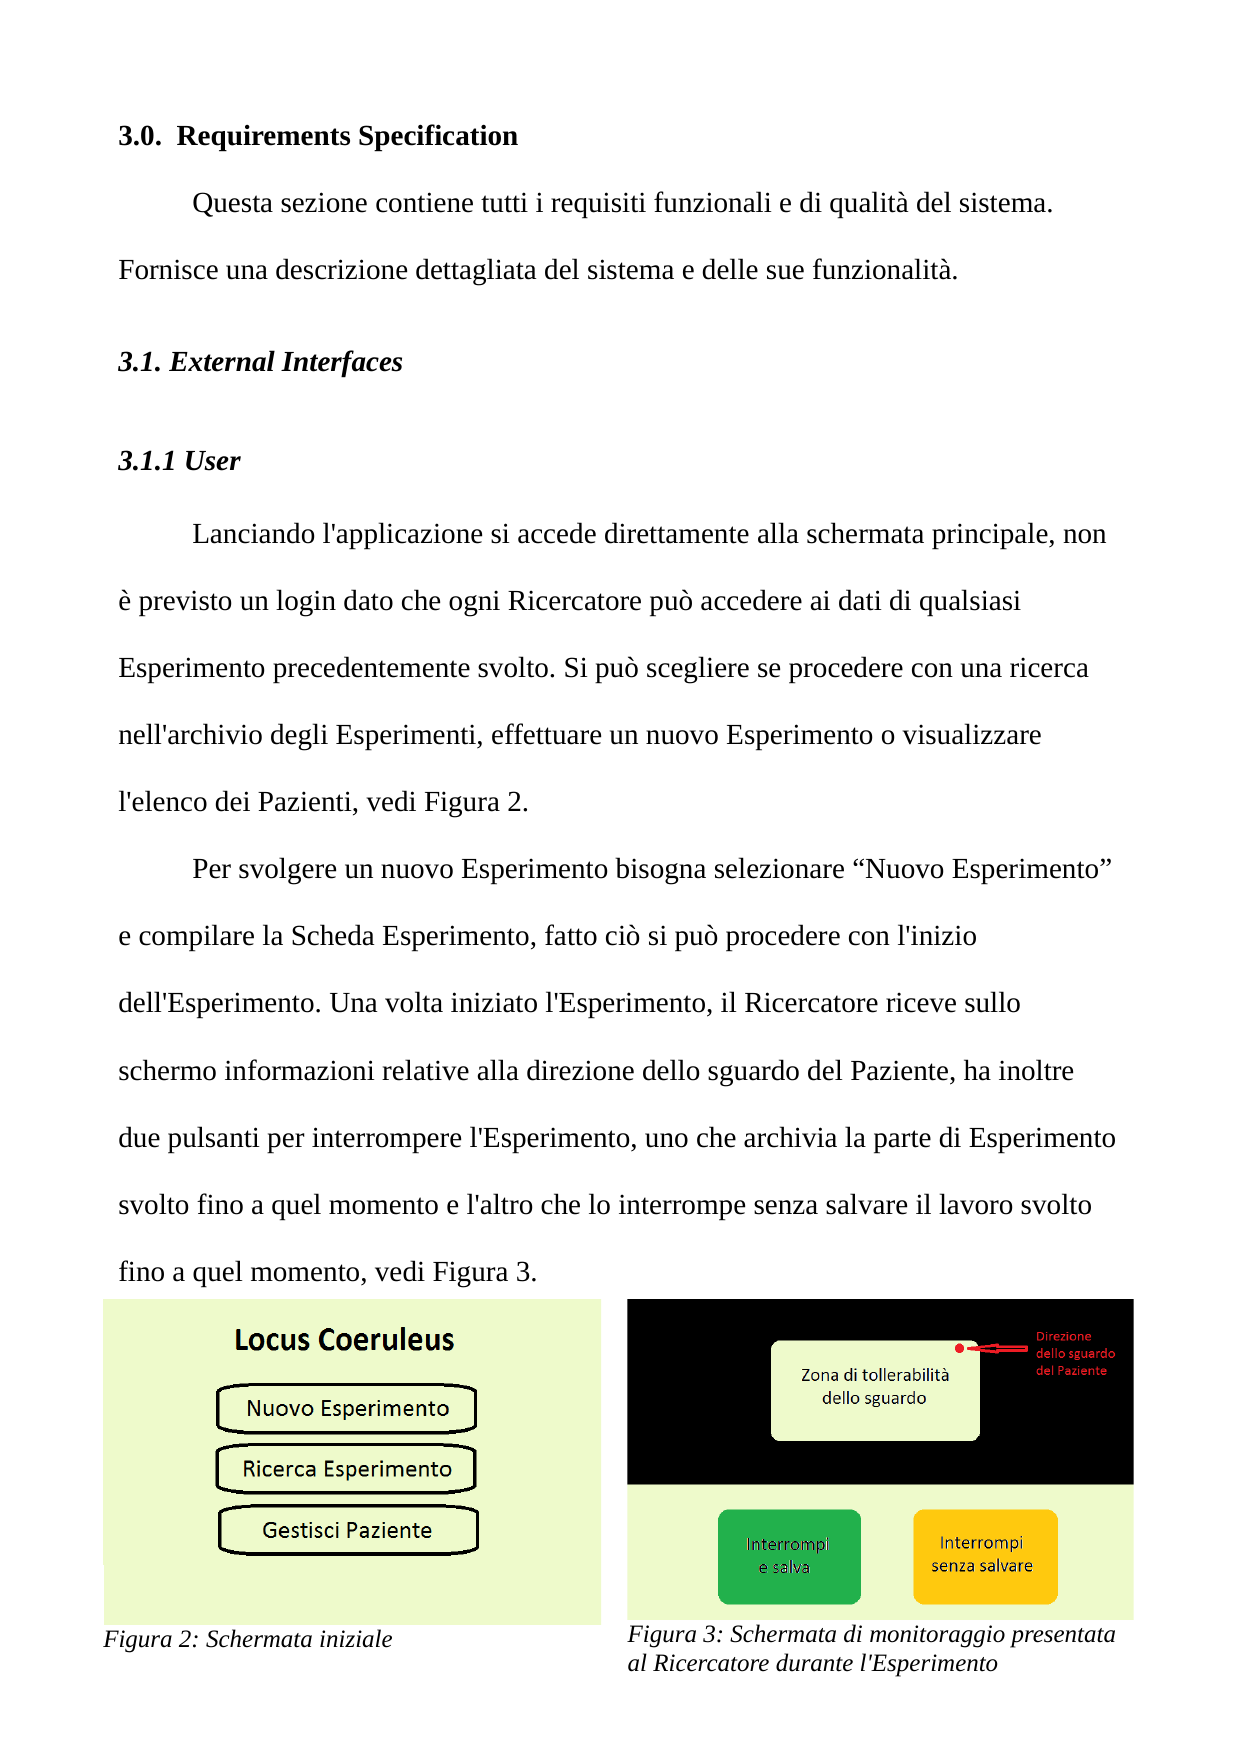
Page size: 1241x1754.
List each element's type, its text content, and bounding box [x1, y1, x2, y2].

text Lanciando l'applicazione si accede direttamente alla schermata principale, non è previsto un login dato che ogni Ricercatore può accedere ai dati di qualsiasi Esperimento precedentemente svolto. Si può scegliere se procedere con una ricerca nell'archivio degli Esperimenti, effettuare un nuovo Esperimento o visualizzare l'elenco dei Pazienti, vedi Figura 2. [118, 516, 1122, 818]
text Per svolgere un nuovo Esperimento bisogna selezionare “Nuovo Esperimento” e compilare la Scheda Esperimento, fatto ciò si può procedere con l'inizio dell'Esperimento. Una volta iniziato l'Esperimento, il Ricercatore riceve sullo schermo informazioni relative alla direzione dello sguardo del Paziente, ha inoltre due pulsanti per interrompere l'Esperimento, uno che archivia la parte di Esperimento svolto fino a quel momento e l'altro che lo interrompe senza salvare il lavoro svolto fino a quel momento, vedi Figura 3. [118, 851, 1122, 1287]
subtitle 3.0. Requirements Specification [118, 118, 1122, 152]
text Questa sezione contiene tutti i requisiti funzionali e di qualità del sistema. Fornisce una descrizione dettagliata del sistema e delle sue funzionalità. [118, 185, 1122, 286]
picture [103, 1299, 602, 1625]
picture [627, 1299, 1134, 1620]
subtitle 3.1.1 User [118, 443, 1122, 476]
text Figura 3: Schermata di monitoraggio presentata al Ricercatore durante l'Esperimento [627, 1620, 1121, 1677]
subtitle 3.1. External Interfaces [118, 344, 1122, 378]
text Figura 2: Schermata iniziale [103, 1625, 601, 1653]
